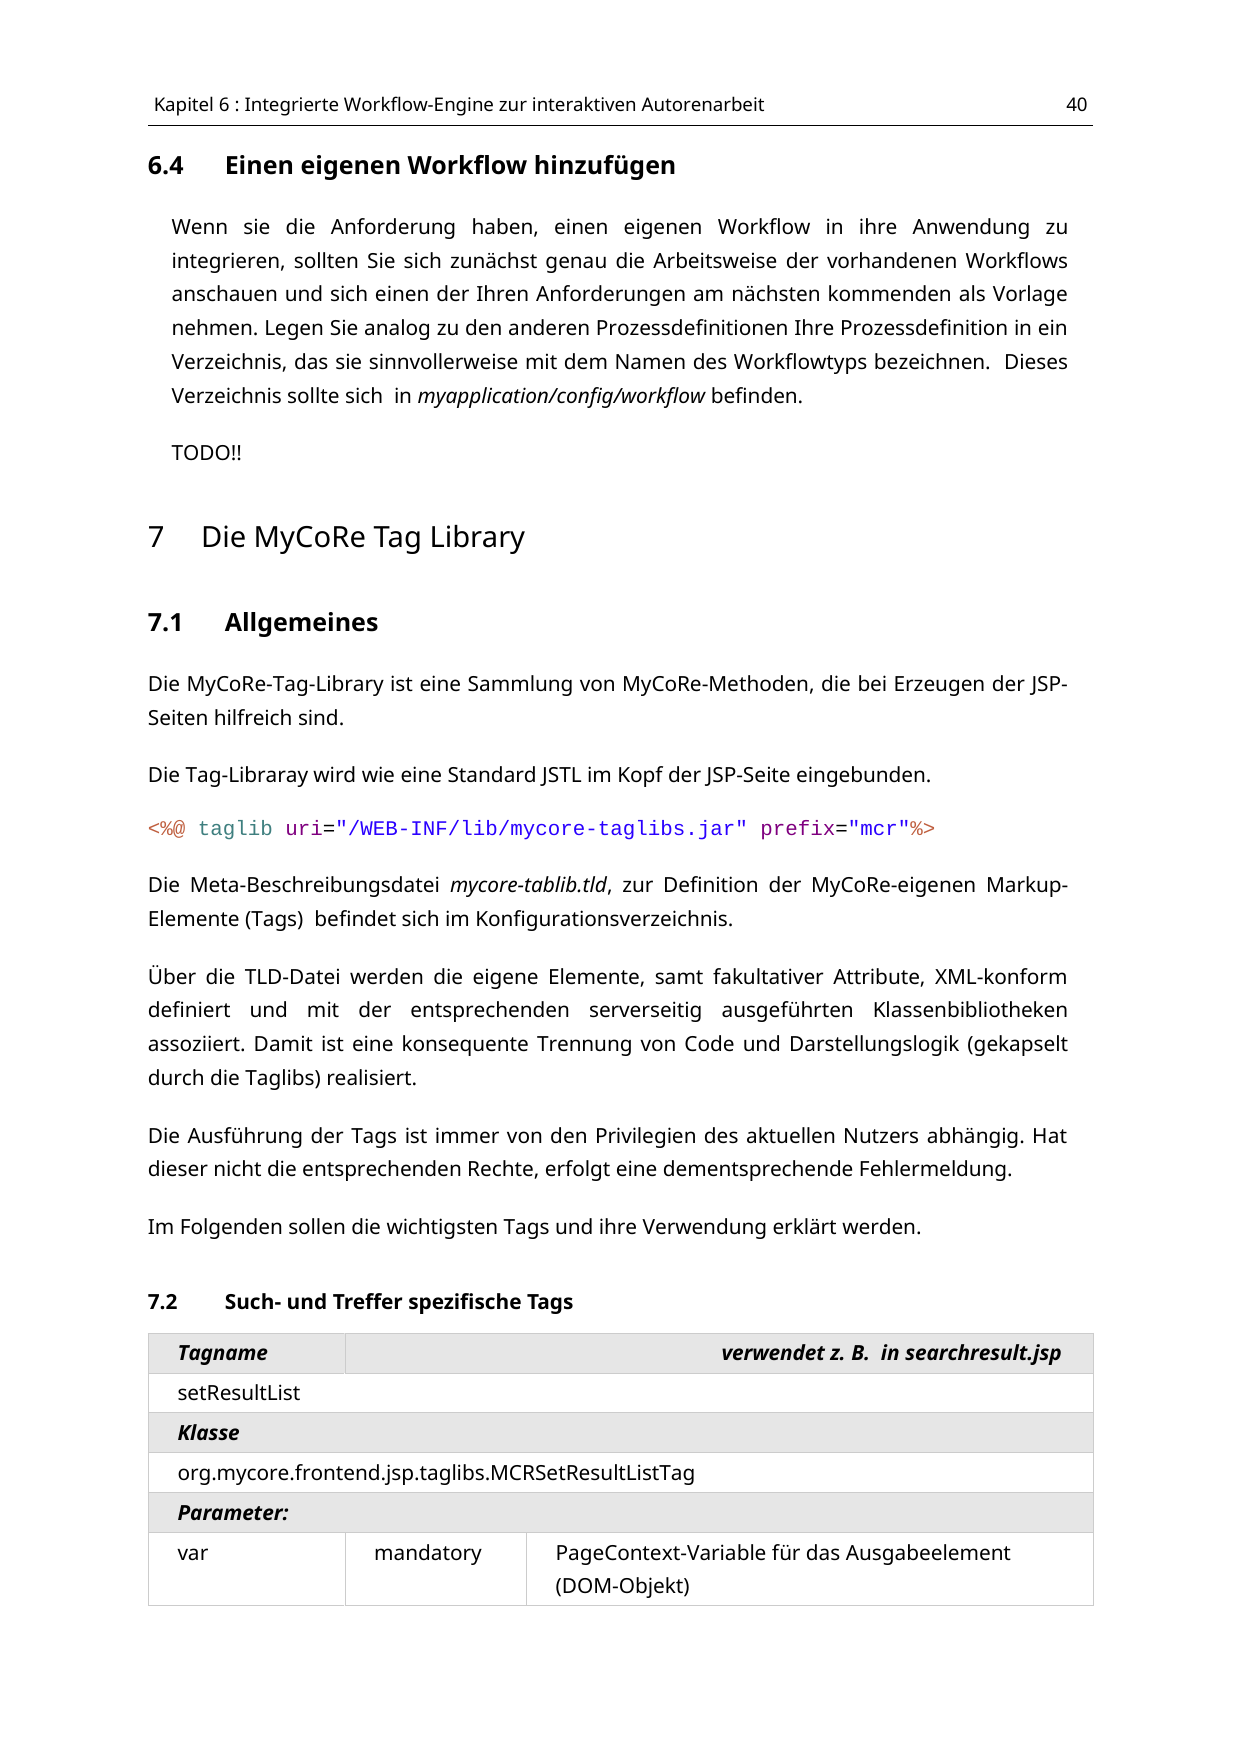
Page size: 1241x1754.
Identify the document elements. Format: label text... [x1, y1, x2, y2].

subtitle Die MyCoRe Tag Library [148, 516, 1092, 556]
subtitle Allgemeines [148, 605, 1092, 639]
subtitle Such- und Treffer spezifische Tags [148, 1287, 1092, 1315]
text Wenn sie die Anforderung haben, einen eigenen Workflow in ihre Anwendung zu integrieren, sollten Sie sich zunächst genau die Arbeitsweise der vorhandenen Workflows anschauen und sich einen der Ihren Anforderungen am nächsten kommenden als Vorlage nehmen. Legen Sie analog zu den anderen Prozessdefinitionen Ihre Prozessdefinition in ein Verzeichnis, das sie sinnvollerweise mit dem Namen des Workflowtyps bezeichnen. Dieses Verzeichnis sollte sich in myapplication/config/workflow befinden. [171, 212, 1069, 409]
text Im Folgenden sollen die wichtigsten Tags und ihre Verwendung erklärt werden. [148, 1212, 1069, 1240]
table_cell var [149, 1533, 344, 1605]
text Über die TLD-Datei werden die eigene Elemente, samt fakultativer Attribute, XML-konform definiert und mit der entsprechenden serverseitig ausgeführten Klassenbibliotheken assoziiert. Damit ist eine konsequente Trennung von Code und Darstellungslogik (gekapselt durch die Taglibs) realisiert. [148, 962, 1069, 1092]
table_cell PageContext-Variable für das Ausgabeelement (DOM-Objekt) [527, 1533, 1093, 1605]
text Die Meta-Beschreibungsdatei mycore-tablib.tld, zur Definition der MyCoRe-eigenen Markup-Elemente (Tags) befindet sich im Konfigurationsverzeichnis. [148, 871, 1069, 933]
table_cell Klasse [149, 1413, 1093, 1452]
text Die Ausführung der Tags ist immer von den Privilegien des aktuellen Nutzers abhängig. Hat dieser nicht die entsprechenden Rechte, erfolgt eine dementsprechende Fehlermeldung. [148, 1121, 1069, 1183]
table_cell org.mycore.frontend.jsp.taglibs.MCRSetResultListTag [149, 1453, 1093, 1492]
table_header Tagname [149, 1334, 344, 1373]
table_header verwendet z. B. in searchresult.jsp [346, 1334, 1093, 1373]
text <%@ taglib uri="/WEB-INF/lib/mycore-taglibs.jar" prefix="mcr"%> [148, 818, 1069, 841]
table_cell Parameter: [149, 1493, 1093, 1532]
text TODO!! [171, 438, 1069, 467]
text Die MyCoRe-Tag-Library ist eine Sammlung von MyCoRe-Methoden, die bei Erzeugen der JSP-Seiten hilfreich sind. [148, 669, 1069, 731]
subtitle Einen eigenen Workflow hinzufügen [148, 148, 1092, 182]
text Die Tag-Libraray wird wie eine Standard JSTL im Kopf der JSP-Seite eingebunden. [148, 760, 1069, 789]
table_cell mandatory [346, 1533, 526, 1605]
table_cell setResultList [149, 1374, 1093, 1412]
